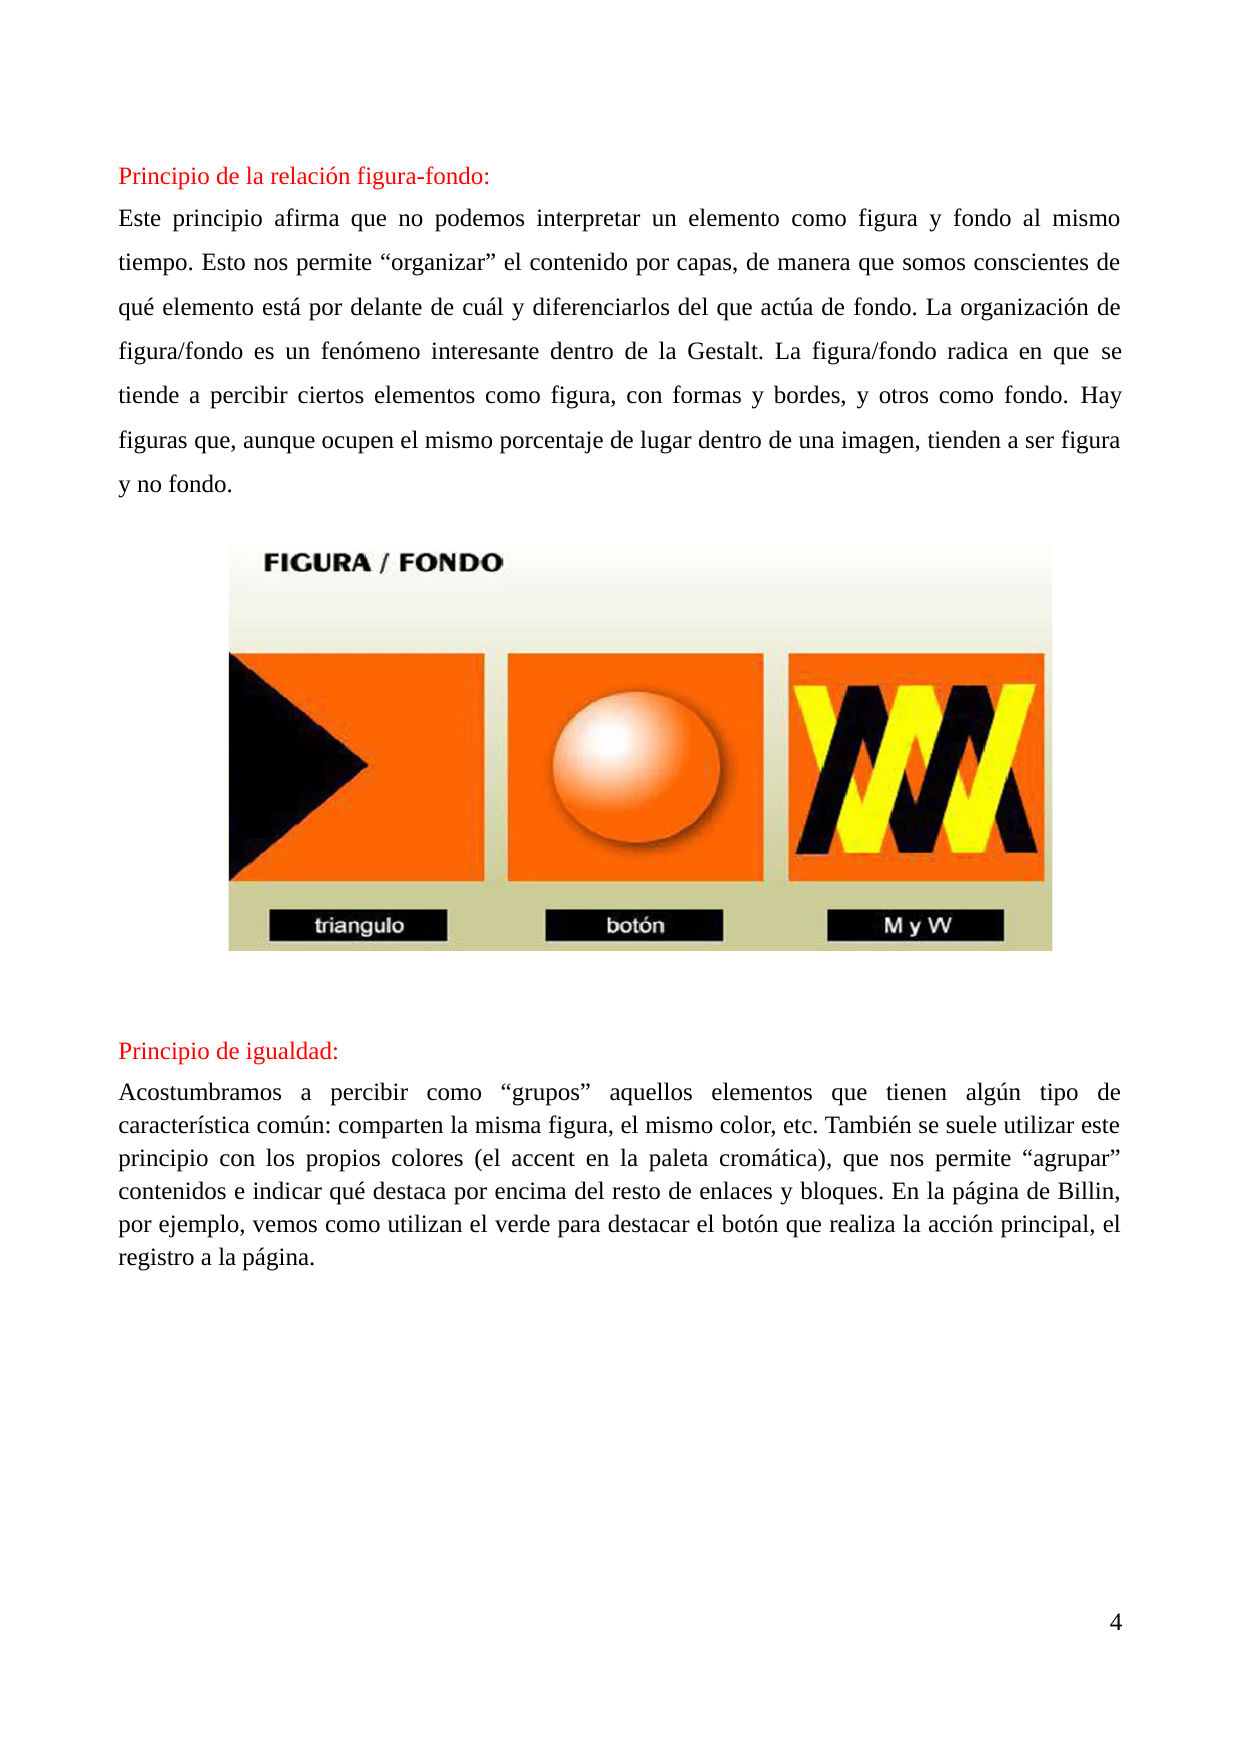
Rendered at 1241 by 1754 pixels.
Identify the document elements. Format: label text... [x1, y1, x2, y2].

picture [228, 544, 1053, 951]
text Acostumbramos a percibir como “grupos” aquellos elementos que tienen algún tipo de característica común: comparten la misma figura, el mismo color, etc. También se suele utilizar este principio con los propios colores (el accent en la paleta cromática), que nos permite “agrupar” contenidos e indicar qué destaca por encima del resto de enlaces y bloques. En la página de Billin, por ejemplo, vemos como utilizan el verde para destacar el botón que realiza la acción principal, el registro a la página. [118, 1077, 1122, 1271]
text Este principio afirma que no podemos interpretar un elemento como figura y fondo al mismo tiempo. Esto nos permite “organizar” el contenido por capas, de manera que somos conscientes de qué elemento está por delante de cuál y diferenciarlos del que actúa de fondo. La organización de figura/fondo es un fenómeno interesante dentro de la Gestalt. La figura/fondo radica en que se tiende a percibir ciertos elementos como figura, con formas y bordes, y otros como fondo. Hay figuras que, aunque ocupen el mismo porcentaje de lugar dentro de una imagen, tienden a ser figura y no fondo. [118, 203, 1122, 498]
subtitle Principio de igualdad: [118, 1036, 1122, 1065]
subtitle Principio de la relación figura-fondo: [118, 161, 1122, 190]
